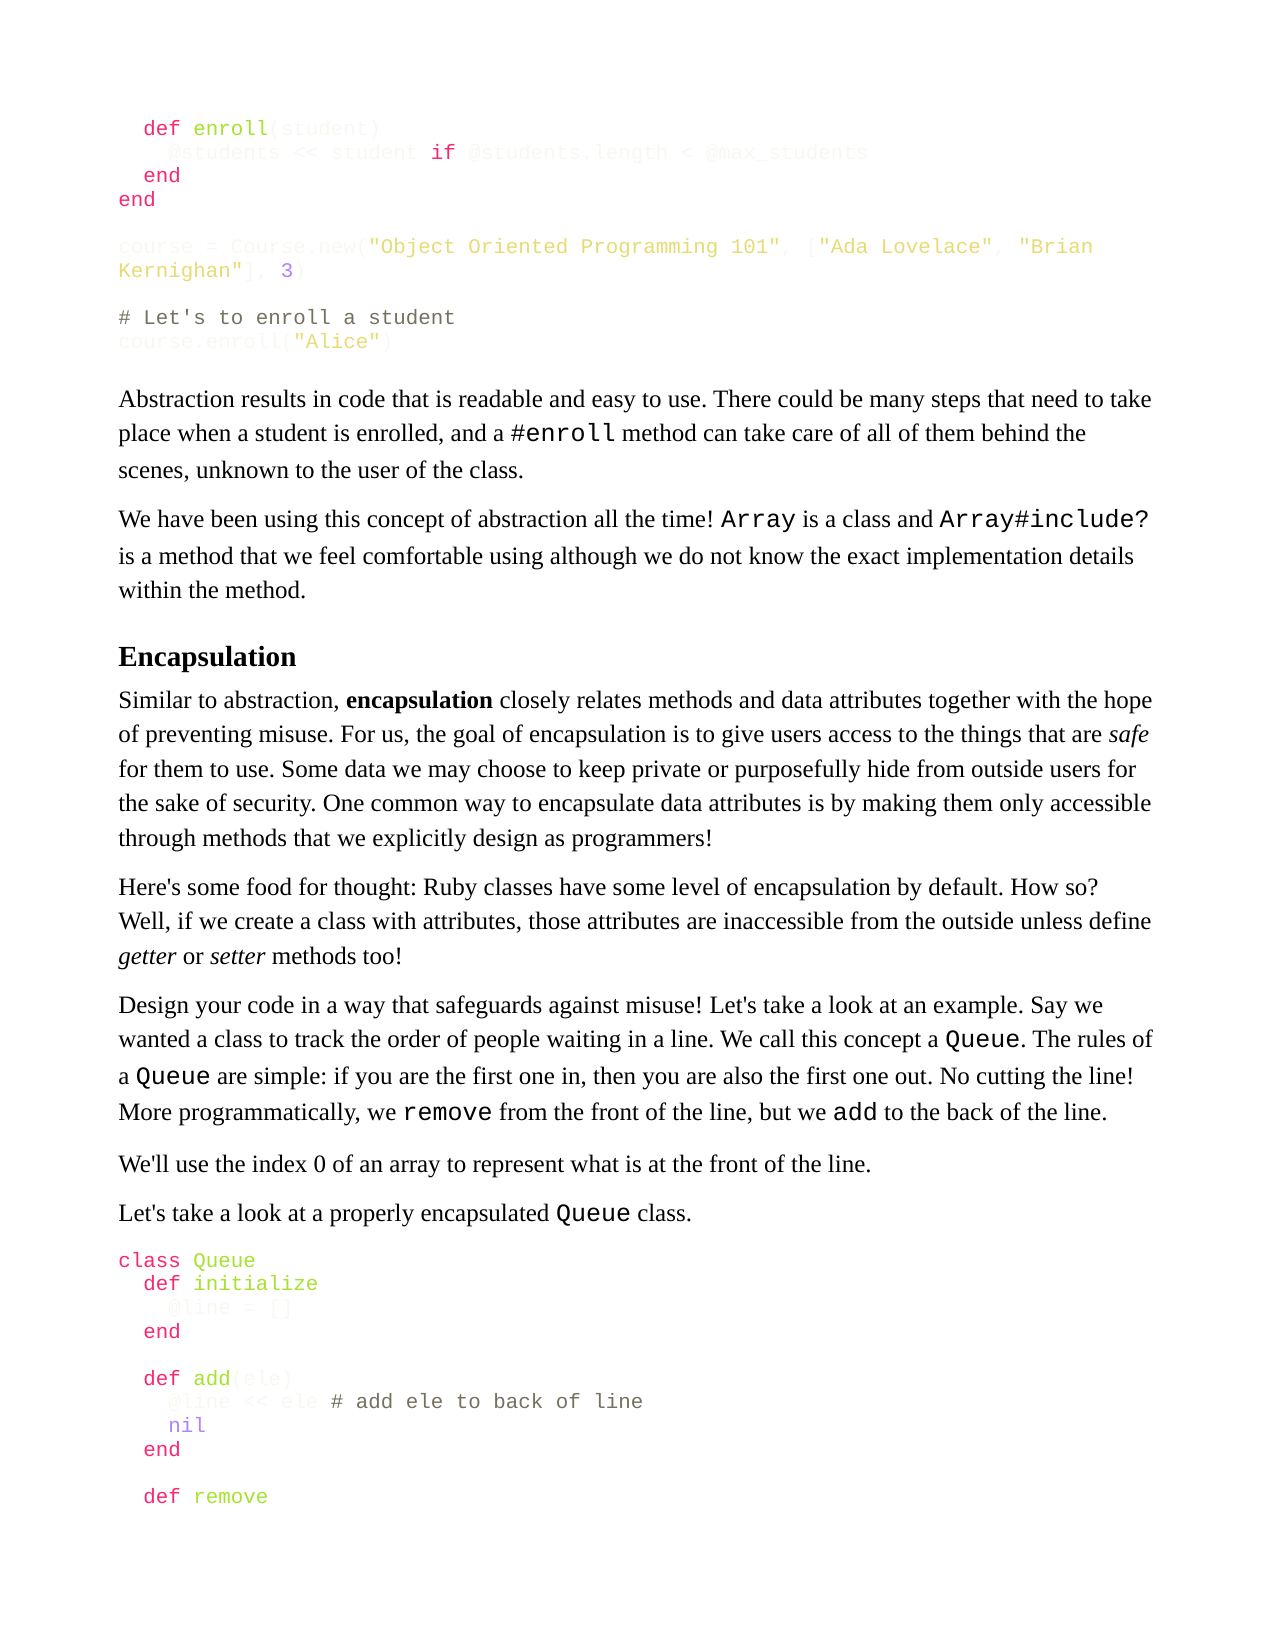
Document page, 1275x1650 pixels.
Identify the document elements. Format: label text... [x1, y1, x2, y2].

text course = Course.new("Object Oriented Programming 101", ["Ada Lovelace", "Brian Kernighan"], 3) [118, 236, 1157, 284]
text nil [118, 1415, 1157, 1439]
text def remove [118, 1486, 1157, 1510]
text @line = [] [118, 1297, 1157, 1321]
text def initialize [118, 1273, 1157, 1297]
text class Queue [118, 1250, 1157, 1273]
text end [118, 189, 1157, 213]
text # Let's to enroll a student [118, 307, 1157, 331]
text Here's some food for thought: Ruby classes have some level of encapsulation by default. How so? Well, if we create a class with attributes, those attributes are inaccessible from the outside unless define getter or setter methods too! [118, 872, 1157, 969]
text Let's take a look at a properly encapsulated Queue class. [118, 1198, 1157, 1229]
text We have been using this concept of abstraction all the time! Array is a class and Array#include? is a method that we feel comfortable using although we do not know the exact implementation details within the method. [118, 504, 1157, 604]
text def enroll(student) [118, 118, 1157, 142]
text end [118, 165, 1157, 189]
text end [118, 1321, 1157, 1344]
text @line << ele # add ele to back of line [118, 1392, 1157, 1415]
text We'll use the index 0 of an array to represent what is at the front of the line. [118, 1149, 1157, 1178]
text end [118, 1439, 1157, 1462]
text Abstraction results in code that is readable and easy to use. There could be many steps that need to take place when a student is enrolled, and a #enroll method can take care of all of them behind the scenes, unknown to the user of the class. [118, 384, 1157, 484]
text Similar to abstraction, encapsulation closely relates methods and data attributes together with the hope of preventing misuse. For us, the goal of encapsulation is to give users access to the things that are safe for them to use. Some data we may choose to keep private or purposefully hide from outside users for the sake of security. One common way to encapsulate data attributes is by making them only accessible through methods that we explicitly design as programmers! [118, 685, 1157, 852]
text Design your code in a way that safeguards against misuse! Let's take a look at an example. Say we wanted a class to track the order of people waiting in a line. We call this concept a Queue. The rules of a Queue are simple: if you are the first one in, then you are also the first one out. No cutting the line! More programmatically, we remove from the front of the line, but we add to the back of the line. [118, 990, 1157, 1128]
text course.enroll("Alice") [118, 331, 1157, 354]
subtitle Encapsulation [118, 639, 1157, 672]
text @students << student if @students.length < @max_students [118, 142, 1157, 165]
text def add(ele) [118, 1368, 1157, 1392]
